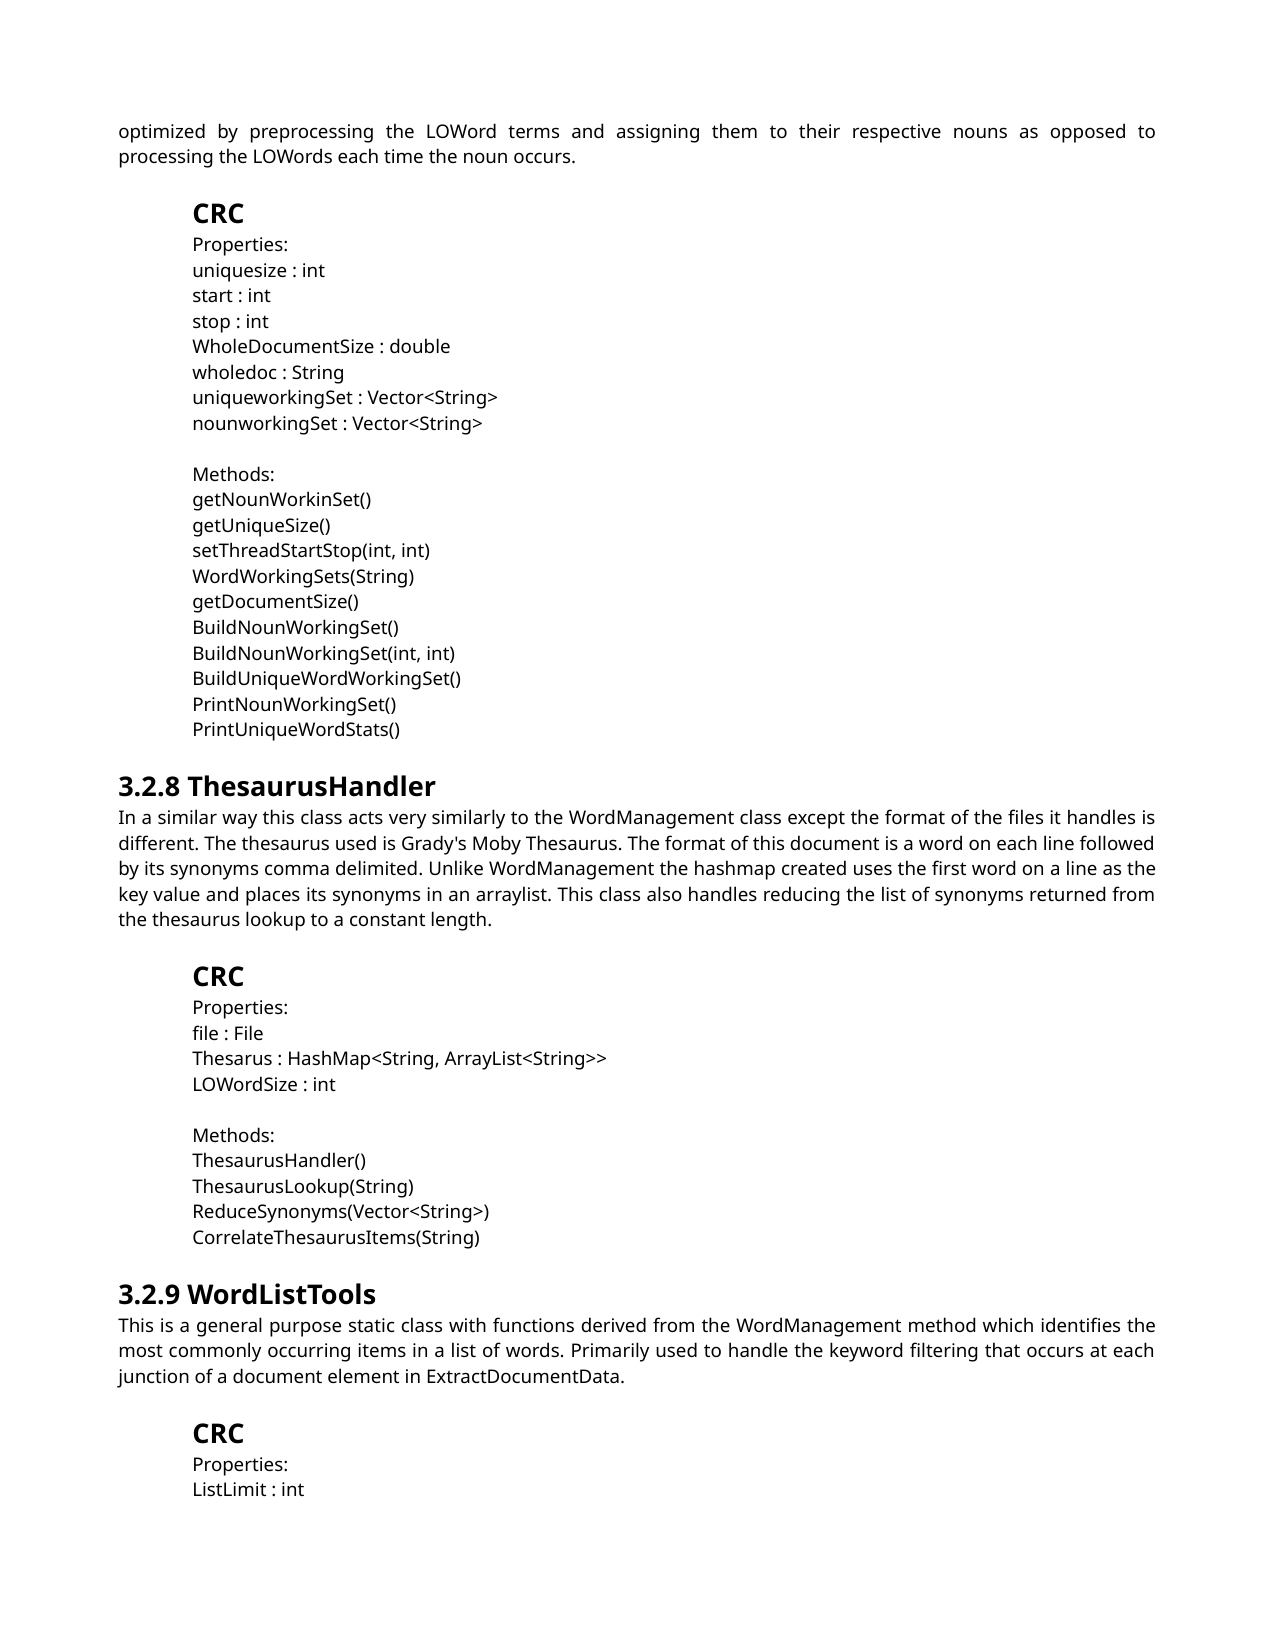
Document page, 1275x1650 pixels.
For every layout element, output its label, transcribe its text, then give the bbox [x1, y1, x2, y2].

text Properties: [192, 232, 1157, 257]
text LOWordSize : int [192, 1071, 1157, 1096]
text ThesaurusHandler() [192, 1147, 1157, 1173]
text WordWorkingSets(String) [192, 563, 1157, 589]
text PrintUniqueWordStats() [192, 716, 1157, 742]
text Thesarus : HashMap<String, ArrayList<String>> [192, 1045, 1157, 1071]
text CRC [192, 957, 1157, 994]
text Methods: [192, 1122, 1157, 1147]
text WholeDocumentSize : double [192, 334, 1157, 359]
text ListLimit : int [192, 1476, 1157, 1502]
text BuildUniqueWordWorkingSet() [192, 665, 1157, 691]
text ThesaurusLookup(String) [192, 1173, 1157, 1198]
text CRC [192, 195, 1157, 232]
text getDocumentSize() [192, 589, 1157, 614]
text uniqueworkingSet : Vector<String> [192, 385, 1157, 410]
text getUniqueSize() [192, 512, 1157, 538]
text stop : int [192, 308, 1157, 334]
text CorrelateThesaurusItems(String) [192, 1224, 1157, 1249]
text BuildNounWorkingSet(int, int) [192, 640, 1157, 665]
text setThreadStartStop(int, int) [192, 538, 1157, 563]
text 3.2.8 ThesaurusHandler [118, 767, 1157, 804]
text In a similar way this class acts very similarly to the WordManagement class except the format of the files it handles is different. The thesaurus used is Grady's Moby Thesaurus. The format of this document is a word on each line followed by its synonyms comma delimited. Unlike WordManagement the hashmap created uses the first word on a line as the key value and places its synonyms in an arraylist. This class also handles reducing the list of synonyms returned from the thesaurus lookup to a constant length. [118, 804, 1157, 932]
text Methods: [192, 461, 1157, 487]
text nounworkingSet : Vector<String> [192, 410, 1157, 436]
text file : File [192, 1020, 1157, 1045]
text CRC [192, 1414, 1157, 1451]
text start : int [192, 283, 1157, 308]
text optimized by preprocessing the LOWord terms and assigning them to their respective nouns as opposed to processing the LOWords each time the noun occurs. [118, 118, 1157, 169]
text This is a general purpose static class with functions derived from the WordManagement method which identifies the most commonly occurring items in a list of words. Primarily used to handle the keyword filtering that occurs at each junction of a document element in ExtractDocumentData. [118, 1312, 1157, 1388]
text 3.2.9 WordListTools [118, 1275, 1157, 1312]
text BuildNounWorkingSet() [192, 614, 1157, 640]
text PrintNounWorkingSet() [192, 691, 1157, 716]
text getNounWorkinSet() [192, 487, 1157, 512]
text Properties: [192, 994, 1157, 1020]
text uniquesize : int [192, 257, 1157, 283]
text wholedoc : String [192, 359, 1157, 385]
text Properties: [192, 1451, 1157, 1476]
text ReduceSynonyms(Vector<String>) [192, 1198, 1157, 1224]
